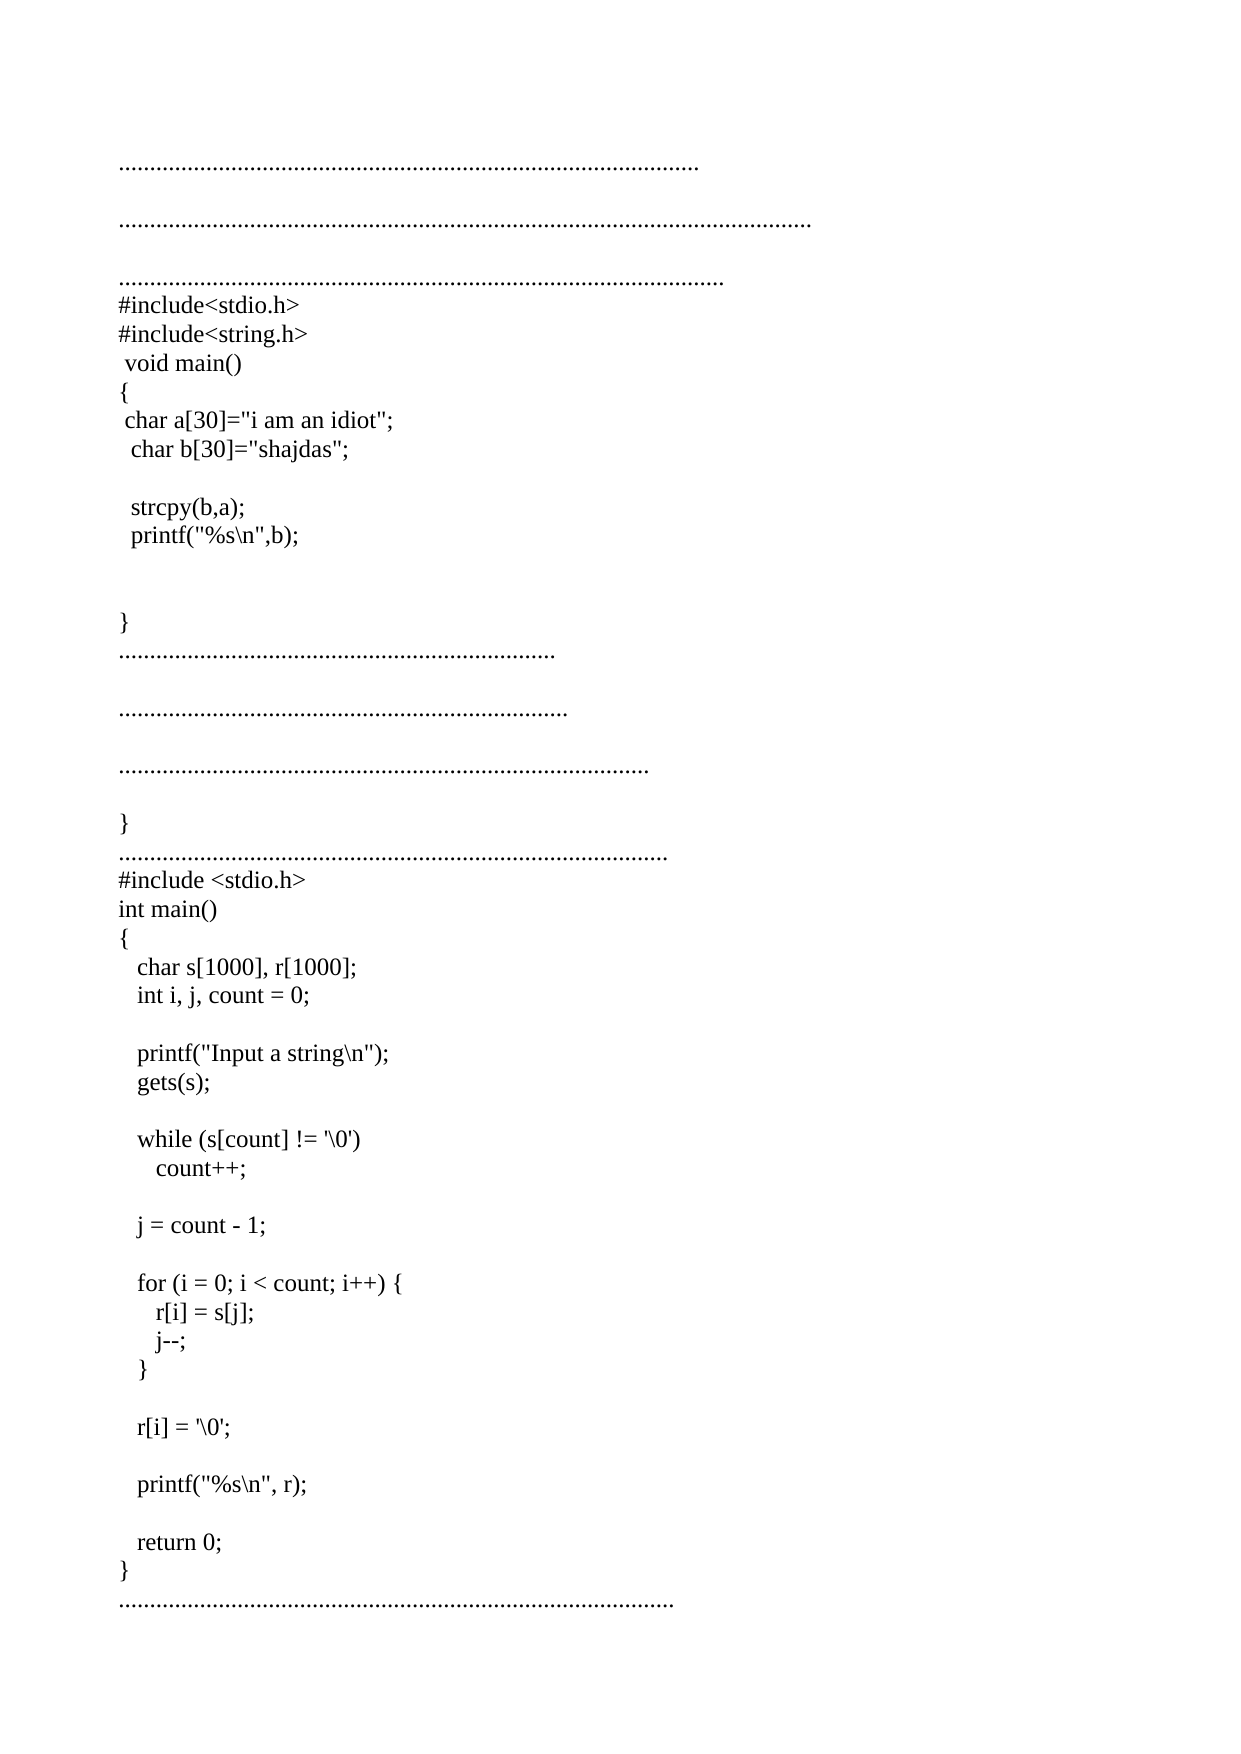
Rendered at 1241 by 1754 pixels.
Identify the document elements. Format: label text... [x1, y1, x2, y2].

text while (s[count] != '\0') [118, 1124, 1122, 1153]
text for (i = 0; i < count; i++) { [118, 1268, 1122, 1297]
text r[i] = s[j]; [118, 1297, 1122, 1326]
text return 0; [118, 1527, 1122, 1556]
text ................................................................................................. [118, 262, 1122, 291]
text int main() [118, 894, 1122, 923]
text { [118, 377, 1122, 406]
text #include <stdio.h> [118, 866, 1122, 894]
text } [118, 1354, 1122, 1383]
text ............................................................................................................... [118, 204, 1122, 233]
text } [118, 607, 1122, 636]
text strcpy(b,a); [118, 492, 1122, 521]
text printf("%s\n",b); [118, 521, 1122, 549]
text { [118, 923, 1122, 952]
text gets(s); [118, 1067, 1122, 1096]
text ........................................................................ [118, 693, 1122, 722]
text } [118, 1556, 1122, 1584]
text #include<stdio.h> [118, 291, 1122, 319]
text ............................................................................................. [118, 147, 1122, 176]
text j--; [118, 1326, 1122, 1354]
text r[i] = '\0'; [118, 1412, 1122, 1441]
text int i, j, count = 0; [118, 981, 1122, 1009]
text j = count - 1; [118, 1211, 1122, 1239]
text printf("%s\n", r); [118, 1469, 1122, 1498]
text #include<string.h> [118, 319, 1122, 348]
text } [118, 808, 1122, 837]
text char b[30]="shajdas"; [118, 434, 1122, 463]
text count++; [118, 1153, 1122, 1182]
text ........................................................................................ [118, 837, 1122, 866]
text ..................................................................................... [118, 751, 1122, 779]
text ...................................................................... [118, 636, 1122, 664]
text printf("Input a string\n"); [118, 1038, 1122, 1067]
text void main() [118, 348, 1122, 377]
text char a[30]="i am an idiot"; [118, 406, 1122, 434]
text ......................................................................................... [118, 1584, 1122, 1613]
text char s[1000], r[1000]; [118, 952, 1122, 981]
